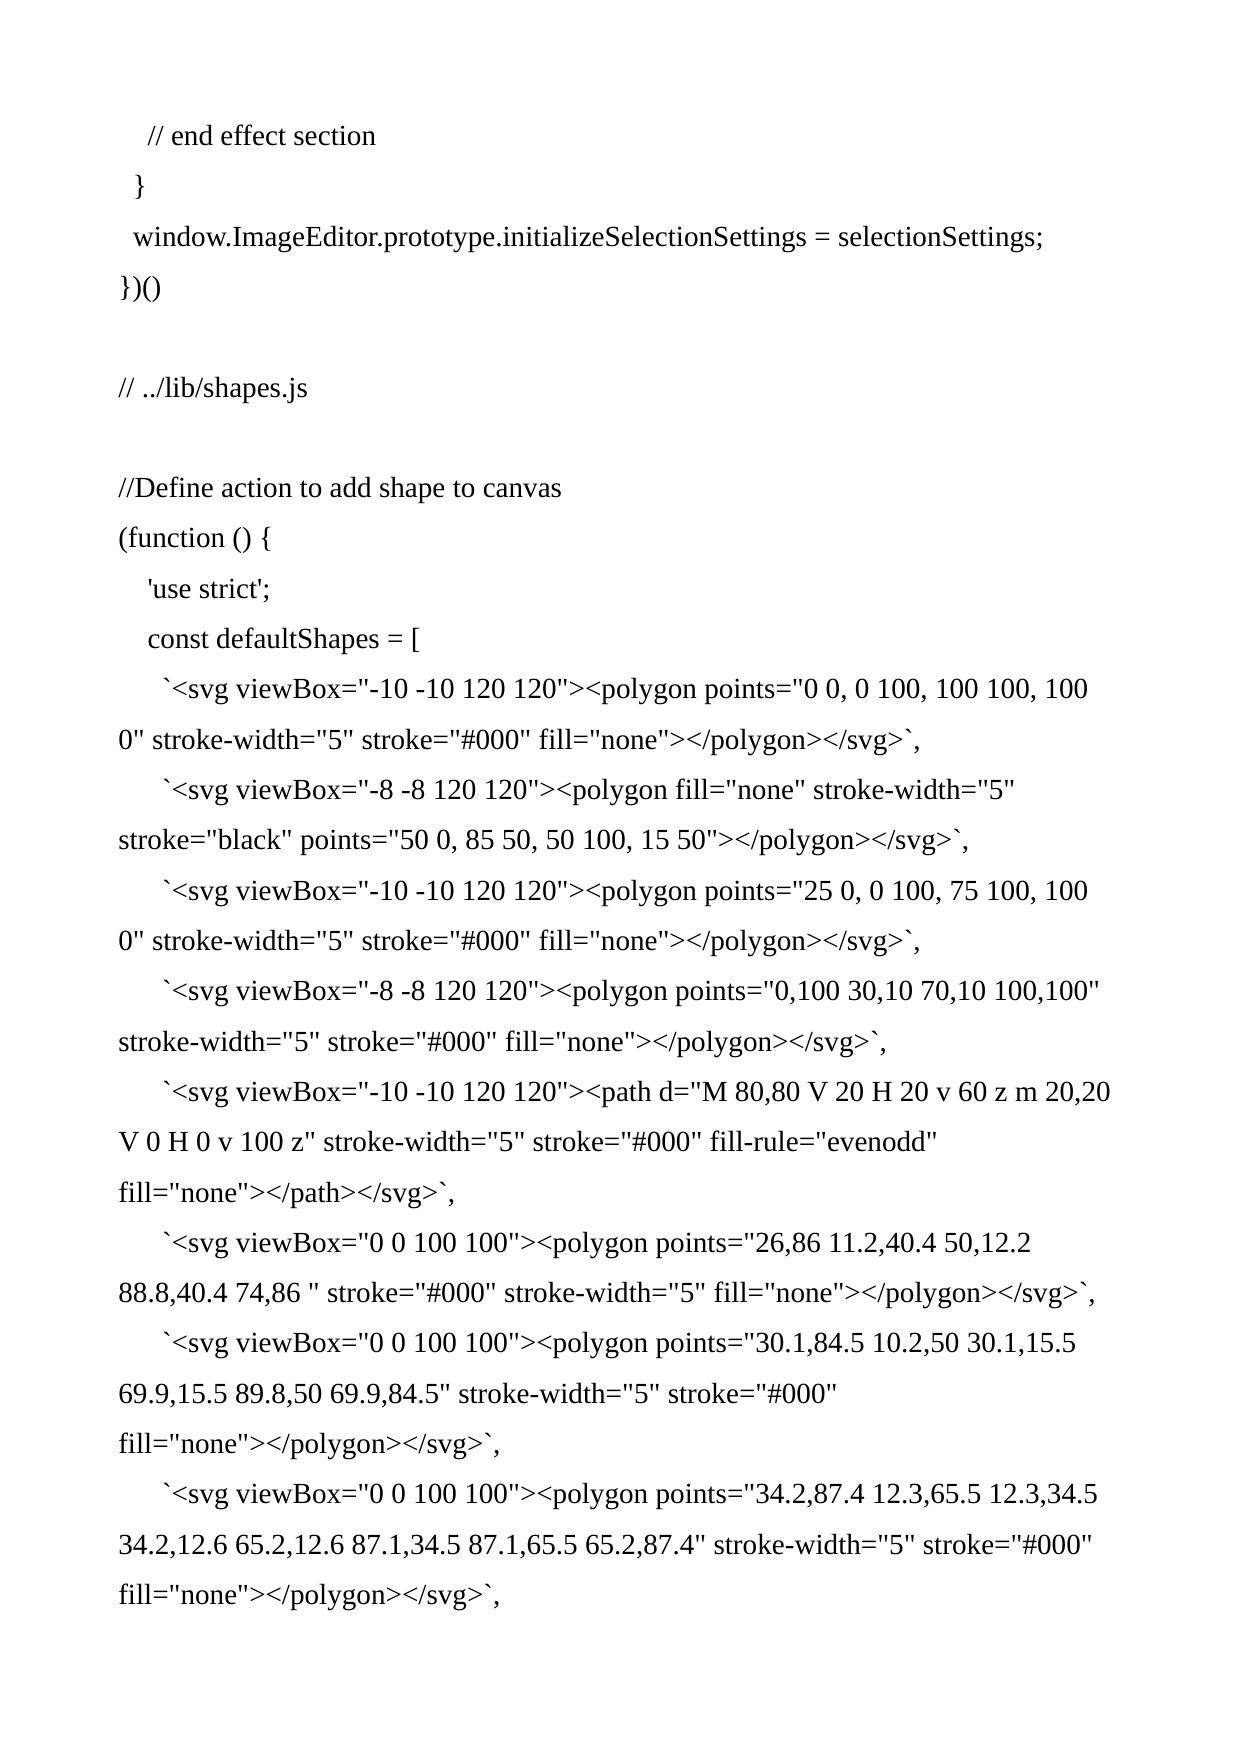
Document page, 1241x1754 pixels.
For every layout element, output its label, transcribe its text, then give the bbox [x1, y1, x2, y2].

text //Define action to add shape to canvas [118, 470, 1122, 504]
text // end effect section [118, 118, 1122, 152]
text window.ImageEditor.prototype.initializeSelectionSettings = selectionSettings; [118, 219, 1122, 252]
text `<svg viewBox="0 0 100 100"><polygon points="34.2,87.4 12.3,65.5 12.3,34.5 34.2,12.6 65.2,12.6 87.1,34.5 87.1,65.5 65.2,87.4" stroke-width="5" stroke="#000" fill="none"></polygon></svg>`, [118, 1477, 1122, 1611]
text `<svg viewBox="-8 -8 120 120"><polygon points="0,100 30,10 70,10 100,100" stroke-width="5" stroke="#000" fill="none"></polygon></svg>`, [118, 973, 1122, 1057]
text (function () { [118, 521, 1122, 554]
text const defaultShapes = [ [118, 621, 1122, 655]
text })() [118, 269, 1122, 303]
text `<svg viewBox="-10 -10 120 120"><path d="M 80,80 V 20 H 20 v 60 z m 20,20 V 0 H 0 v 100 z" stroke-width="5" stroke="#000" fill-rule="evenodd" fill="none"></path></svg>`, [118, 1074, 1122, 1208]
text `<svg viewBox="0 0 100 100"><polygon points="30.1,84.5 10.2,50 30.1,15.5 69.9,15.5 89.8,50 69.9,84.5" stroke-width="5" stroke="#000" fill="none"></polygon></svg>`, [118, 1326, 1122, 1460]
text `<svg viewBox="-8 -8 120 120"><polygon fill="none" stroke-width="5" stroke="black" points="50 0, 85 50, 50 100, 15 50"></polygon></svg>`, [118, 772, 1122, 856]
text `<svg viewBox="0 0 100 100"><polygon points="26,86 11.2,40.4 50,12.2 88.8,40.4 74,86 " stroke="#000" stroke-width="5" fill="none"></polygon></svg>`, [118, 1225, 1122, 1309]
text `<svg viewBox="-10 -10 120 120"><polygon points="25 0, 0 100, 75 100, 100 0" stroke-width="5" stroke="#000" fill="none"></polygon></svg>`, [118, 873, 1122, 957]
text `<svg viewBox="-10 -10 120 120"><polygon points="0 0, 0 100, 100 100, 100 0" stroke-width="5" stroke="#000" fill="none"></polygon></svg>`, [118, 672, 1122, 755]
text } [118, 168, 1122, 202]
text // ../lib/shapes.js [118, 370, 1122, 403]
text 'use strict'; [118, 571, 1122, 604]
